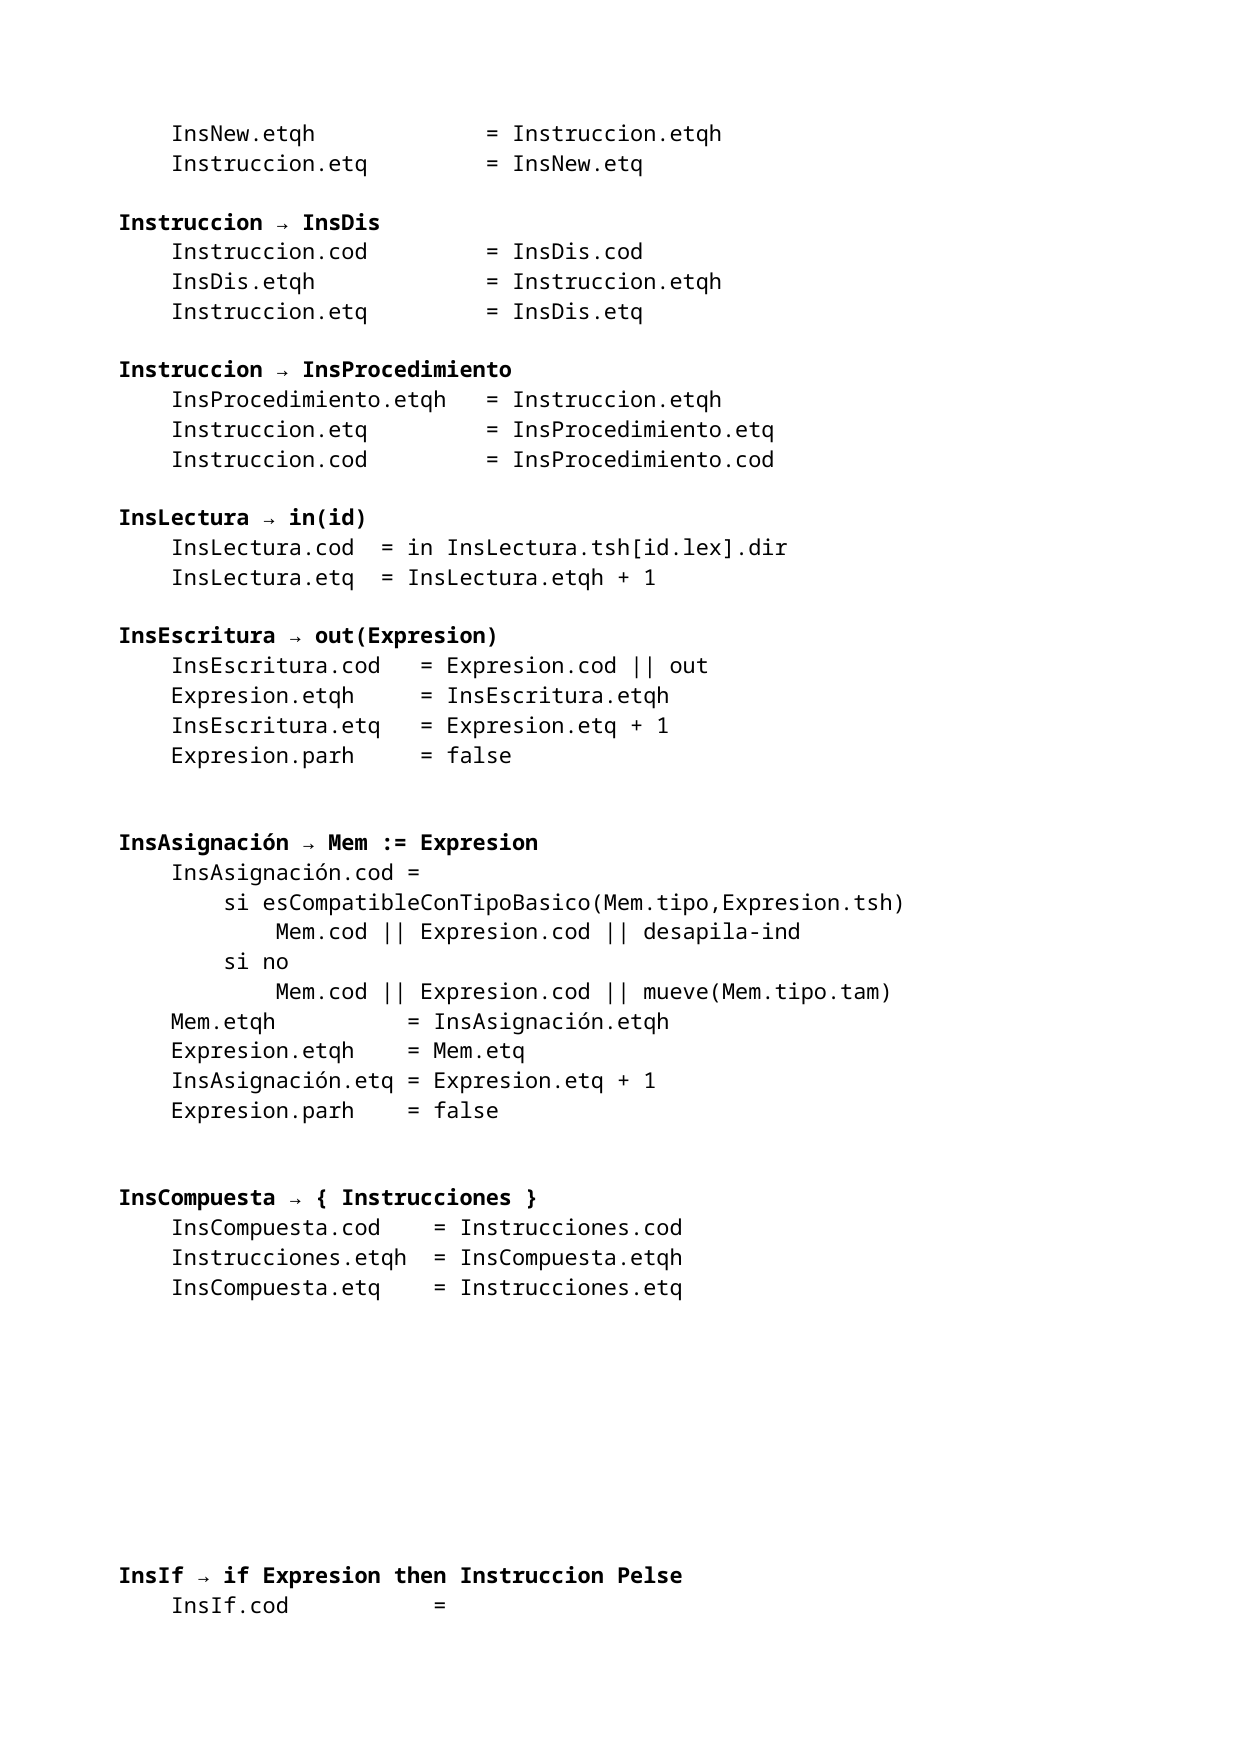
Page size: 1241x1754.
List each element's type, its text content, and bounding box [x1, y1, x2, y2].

text si no [118, 946, 1122, 976]
text Expresion.parh = false [118, 1095, 1122, 1125]
text InsIf.cod = [118, 1590, 1122, 1620]
text InsNew.etqh = Instruccion.etqh [118, 118, 1122, 148]
text InsCompuesta → { Instrucciones } [118, 1182, 1122, 1212]
text InsAsignación → Mem := Expresion [118, 827, 1122, 857]
text Instruccion.etq = InsProcedimiento.etq [118, 414, 1122, 444]
text Expresion.parh = false [118, 739, 1122, 769]
text InsProcedimiento.etqh = Instruccion.etqh [118, 384, 1122, 414]
text Instrucciones.etqh = InsCompuesta.etqh [118, 1242, 1122, 1272]
text Instruccion.etq = InsNew.etq [118, 148, 1122, 178]
text Instruccion → InsDis [118, 206, 1122, 236]
text InsEscritura.etq = Expresion.etq + 1 [118, 710, 1122, 739]
text InsEscritura → out(Expresion) [118, 620, 1122, 650]
text Instruccion.cod = InsProcedimiento.cod [118, 444, 1122, 473]
text Instruccion.etq = InsDis.etq [118, 296, 1122, 326]
text Mem.etqh = InsAsignación.etqh [118, 1006, 1122, 1035]
text InsDis.etqh = Instruccion.etqh [118, 266, 1122, 296]
text si esCompatibleConTipoBasico(Mem.tipo,Expresion.tsh) [118, 886, 1122, 916]
text InsLectura.etq = InsLectura.etqh + 1 [118, 562, 1122, 592]
text Instruccion.cod = InsDis.cod [118, 236, 1122, 266]
text InsEscritura.cod = Expresion.cod || out [118, 650, 1122, 680]
text InsCompuesta.etq = Instrucciones.etq [118, 1272, 1122, 1301]
text InsLectura → in(id) [118, 502, 1122, 532]
text Mem.cod || Expresion.cod || mueve(Mem.tipo.tam) [118, 976, 1122, 1006]
text Instruccion → InsProcedimiento [118, 354, 1122, 384]
text InsAsignación.etq = Expresion.etq + 1 [118, 1065, 1122, 1095]
text InsIf → if Expresion then Instruccion Pelse [118, 1560, 1122, 1590]
text Expresion.etqh = Mem.etq [118, 1035, 1122, 1065]
text InsCompuesta.cod = Instrucciones.cod [118, 1212, 1122, 1242]
text Mem.cod || Expresion.cod || desapila-ind [118, 916, 1122, 946]
text InsAsignación.cod = [118, 857, 1122, 886]
text Expresion.etqh = InsEscritura.etqh [118, 680, 1122, 710]
text InsLectura.cod = in InsLectura.tsh[id.lex].dir [118, 532, 1122, 562]
